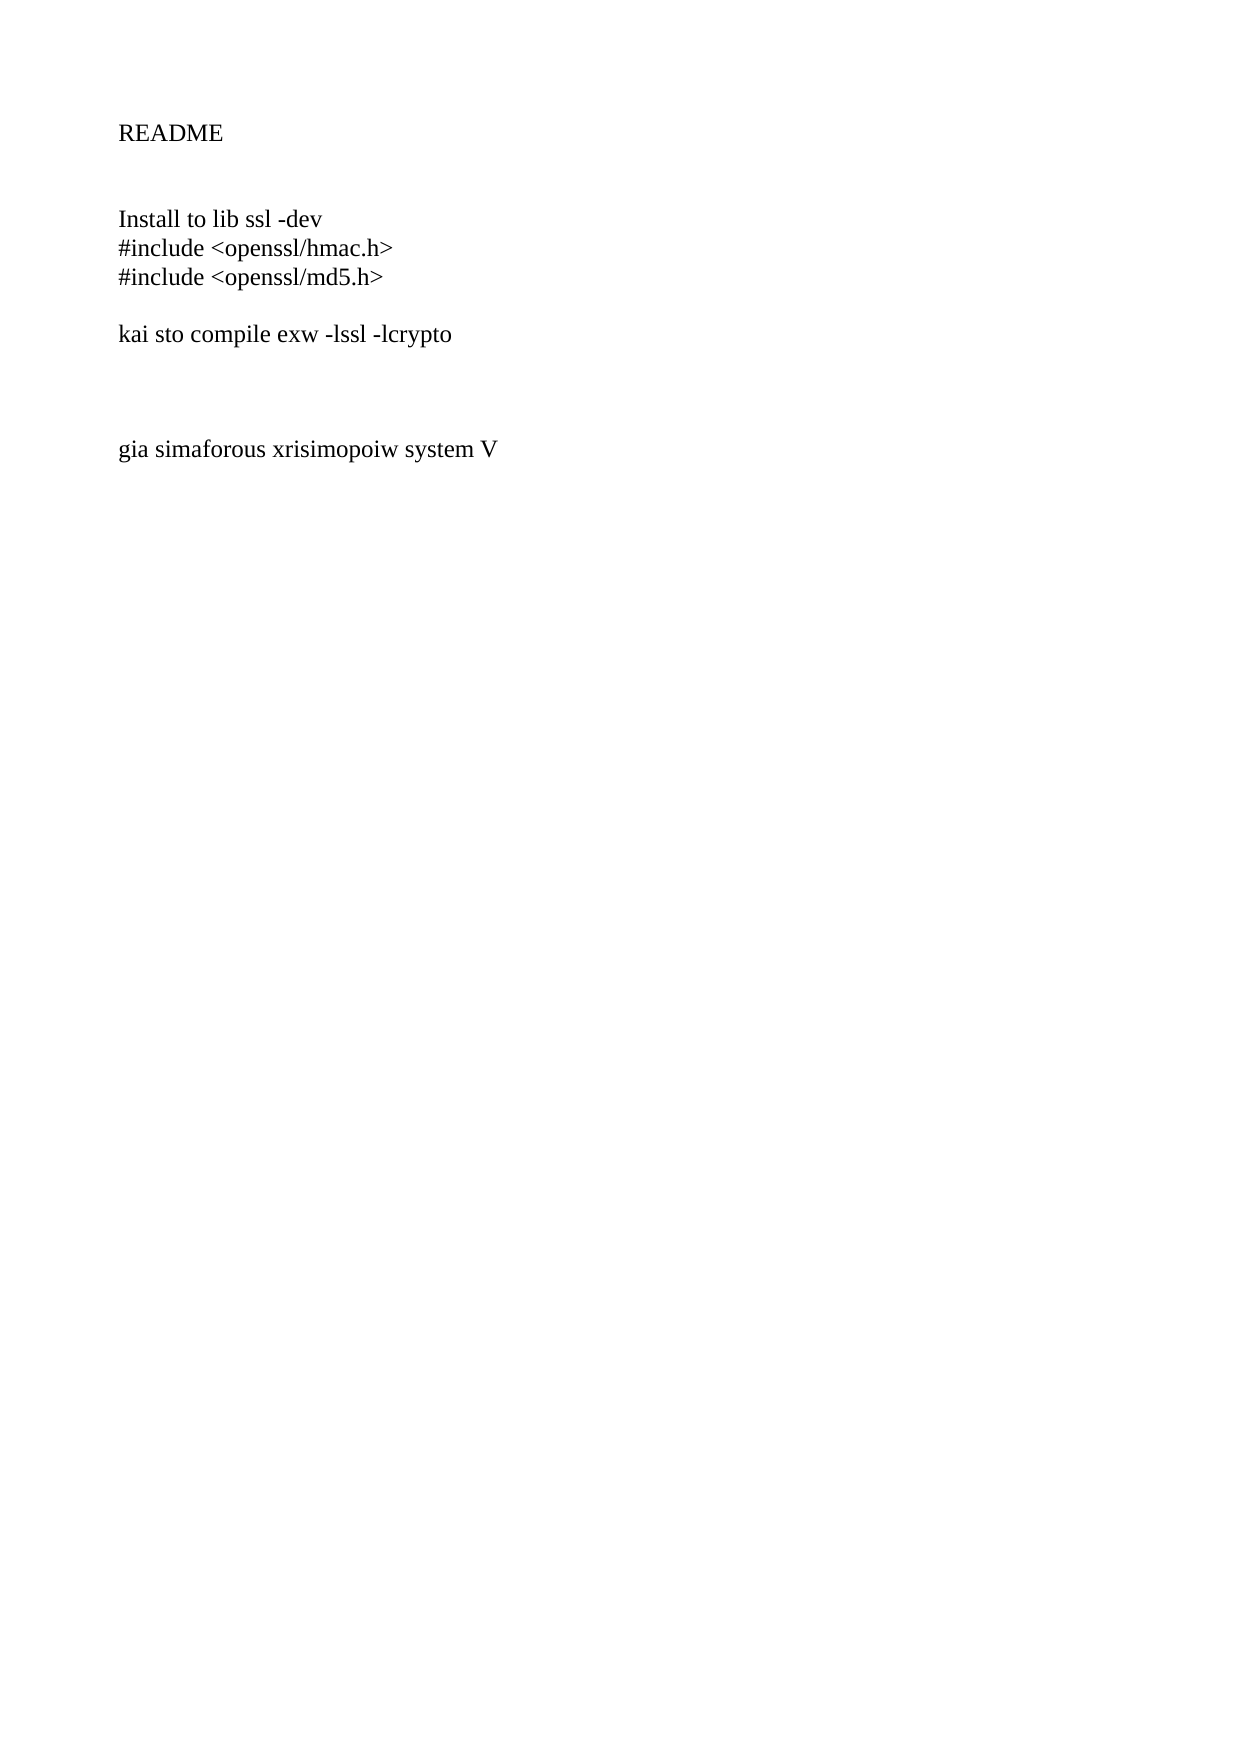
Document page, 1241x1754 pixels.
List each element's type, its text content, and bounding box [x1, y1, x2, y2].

text kai sto compile exw -lssl -lcrypto [118, 319, 1122, 348]
text README [118, 118, 1122, 147]
text #include <openssl/md5.h> [118, 262, 1122, 291]
text gia simaforous xrisimopoiw system V [118, 434, 1122, 463]
text #include <openssl/hmac.h> [118, 233, 1122, 262]
text Install to lib ssl -dev [118, 204, 1122, 233]
